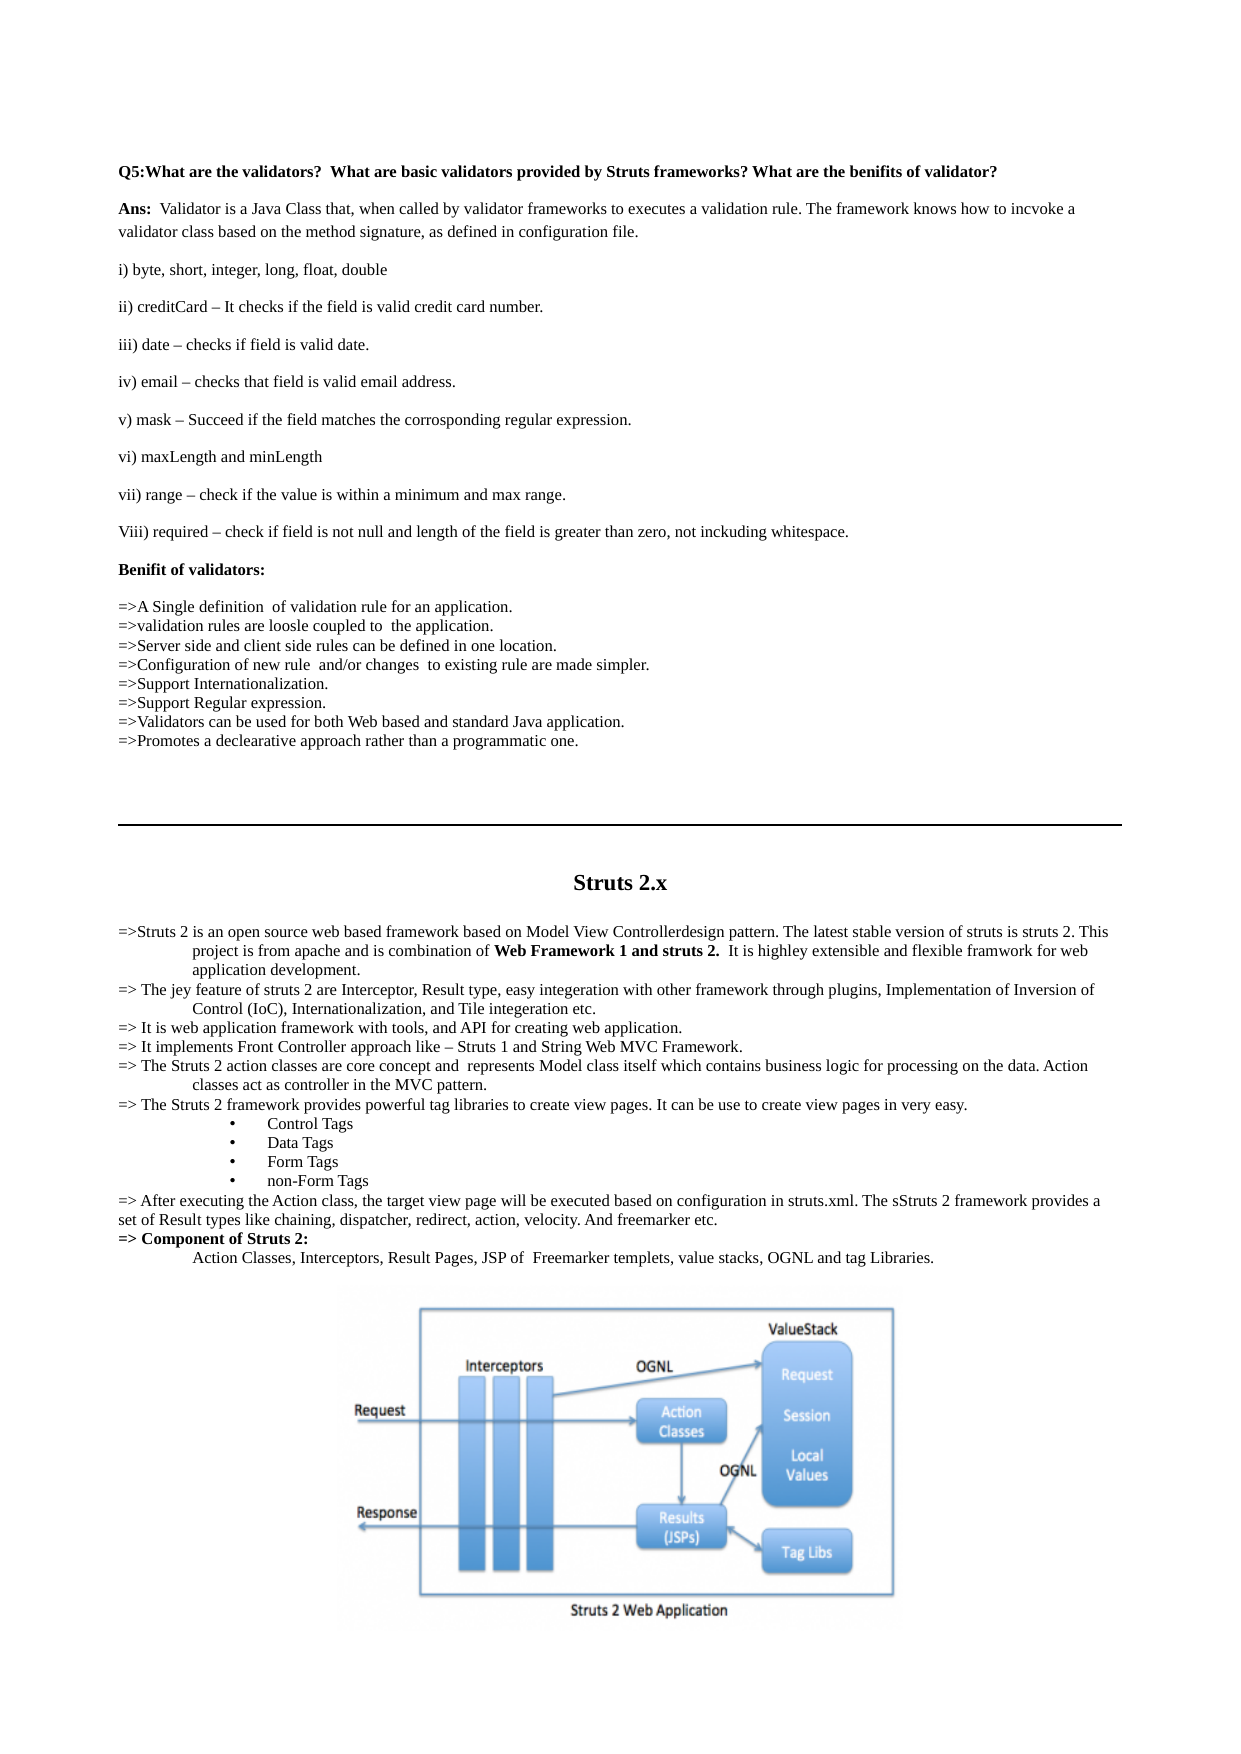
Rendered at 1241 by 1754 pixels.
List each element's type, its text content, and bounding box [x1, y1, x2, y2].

text => It is web application framework with tools, and API for creating web application. [118, 1018, 1122, 1037]
list Control Tags [229, 1113, 1122, 1133]
list Form Tags [229, 1152, 1122, 1171]
text Benifit of validators: [118, 559, 1122, 579]
text =>Support Internationalization. [118, 674, 1122, 693]
text vii) range – check if the value is within a minimum and max range. [118, 484, 1122, 504]
text i) byte, short, integer, long, float, double [118, 259, 1122, 279]
text [118, 118, 1122, 142]
text => Component of Struts 2: [118, 1229, 1122, 1248]
text vi) maxLength and minLength [118, 447, 1122, 466]
text =>validation rules are loosle coupled to the application. [118, 616, 1122, 635]
text =>Configuration of new rule and/or changes to existing rule are made simpler. [118, 654, 1122, 674]
text =>Support Regular expression. [118, 693, 1122, 712]
list Data Tags [229, 1133, 1122, 1152]
text =>Promotes a declearative approach rather than a programmatic one. [118, 731, 1122, 750]
text ii) creditCard – It checks if the field is valid credit card number. [118, 297, 1122, 316]
text =>Struts 2 is an open source web based framework based on Model View Controllerdesign pattern. The latest stable version of struts is struts 2. This project is from apache and is combination of Web Framework 1 and struts 2. It is highley extensible and flexible framwork for web application development. [118, 922, 1122, 979]
text => The jey feature of struts 2 are Interceptor, Result type, easy integeration with other framework through plugins, Implementation of Inversion of Control (IoC), Internationalization, and Tile integeration etc. [118, 979, 1122, 1018]
text Ans: Validator is a Java Class that, when called by validator frameworks to executes a validation rule. The framework knows how to incvoke a validator class based on the method signature, as defined in configuration file. [118, 199, 1122, 241]
picture [336, 1285, 904, 1631]
text => The Struts 2 action classes are core concept and represents Model class itself which contains business logic for processing on the data. Action classes act as controller in the MVC pattern. [118, 1056, 1122, 1094]
text => It implements Front Controller approach like – Struts 1 and String Web MVC Framework. [118, 1037, 1122, 1056]
text v) mask – Succeed if the field matches the corrosponding regular expression. [118, 409, 1122, 429]
text => After executing the Action class, the target view page will be executed based on configuration in struts.xml. The sStruts 2 framework provides a set of Result types like chaining, dispatcher, redirect, action, velocity. And freemarker etc. [118, 1191, 1122, 1229]
text Struts 2.x [118, 869, 1122, 895]
text =>Server side and client side rules can be defined in one location. [118, 635, 1122, 654]
text iii) date – checks if field is valid date. [118, 334, 1122, 354]
text Viii) required – check if field is not null and length of the field is greater than zero, not inckuding whitespace. [118, 522, 1122, 541]
list non-Form Tags [229, 1171, 1122, 1191]
text => The Struts 2 framework provides powerful tag libraries to create view pages. It can be use to create view pages in very easy. [118, 1094, 1122, 1113]
text =>Validators can be used for both Web based and standard Java application. [118, 712, 1122, 731]
text Q5:What are the validators? What are basic validators provided by Struts frameworks? What are the benifits of validator? [118, 162, 1122, 181]
text Action Classes, Interceptors, Result Pages, JSP of Freemarker templets, value stacks, OGNL and tag Libraries. [118, 1248, 1122, 1267]
text iv) email – checks that field is valid email address. [118, 372, 1122, 391]
text =>A Single definition of validation rule for an application. [118, 597, 1122, 616]
